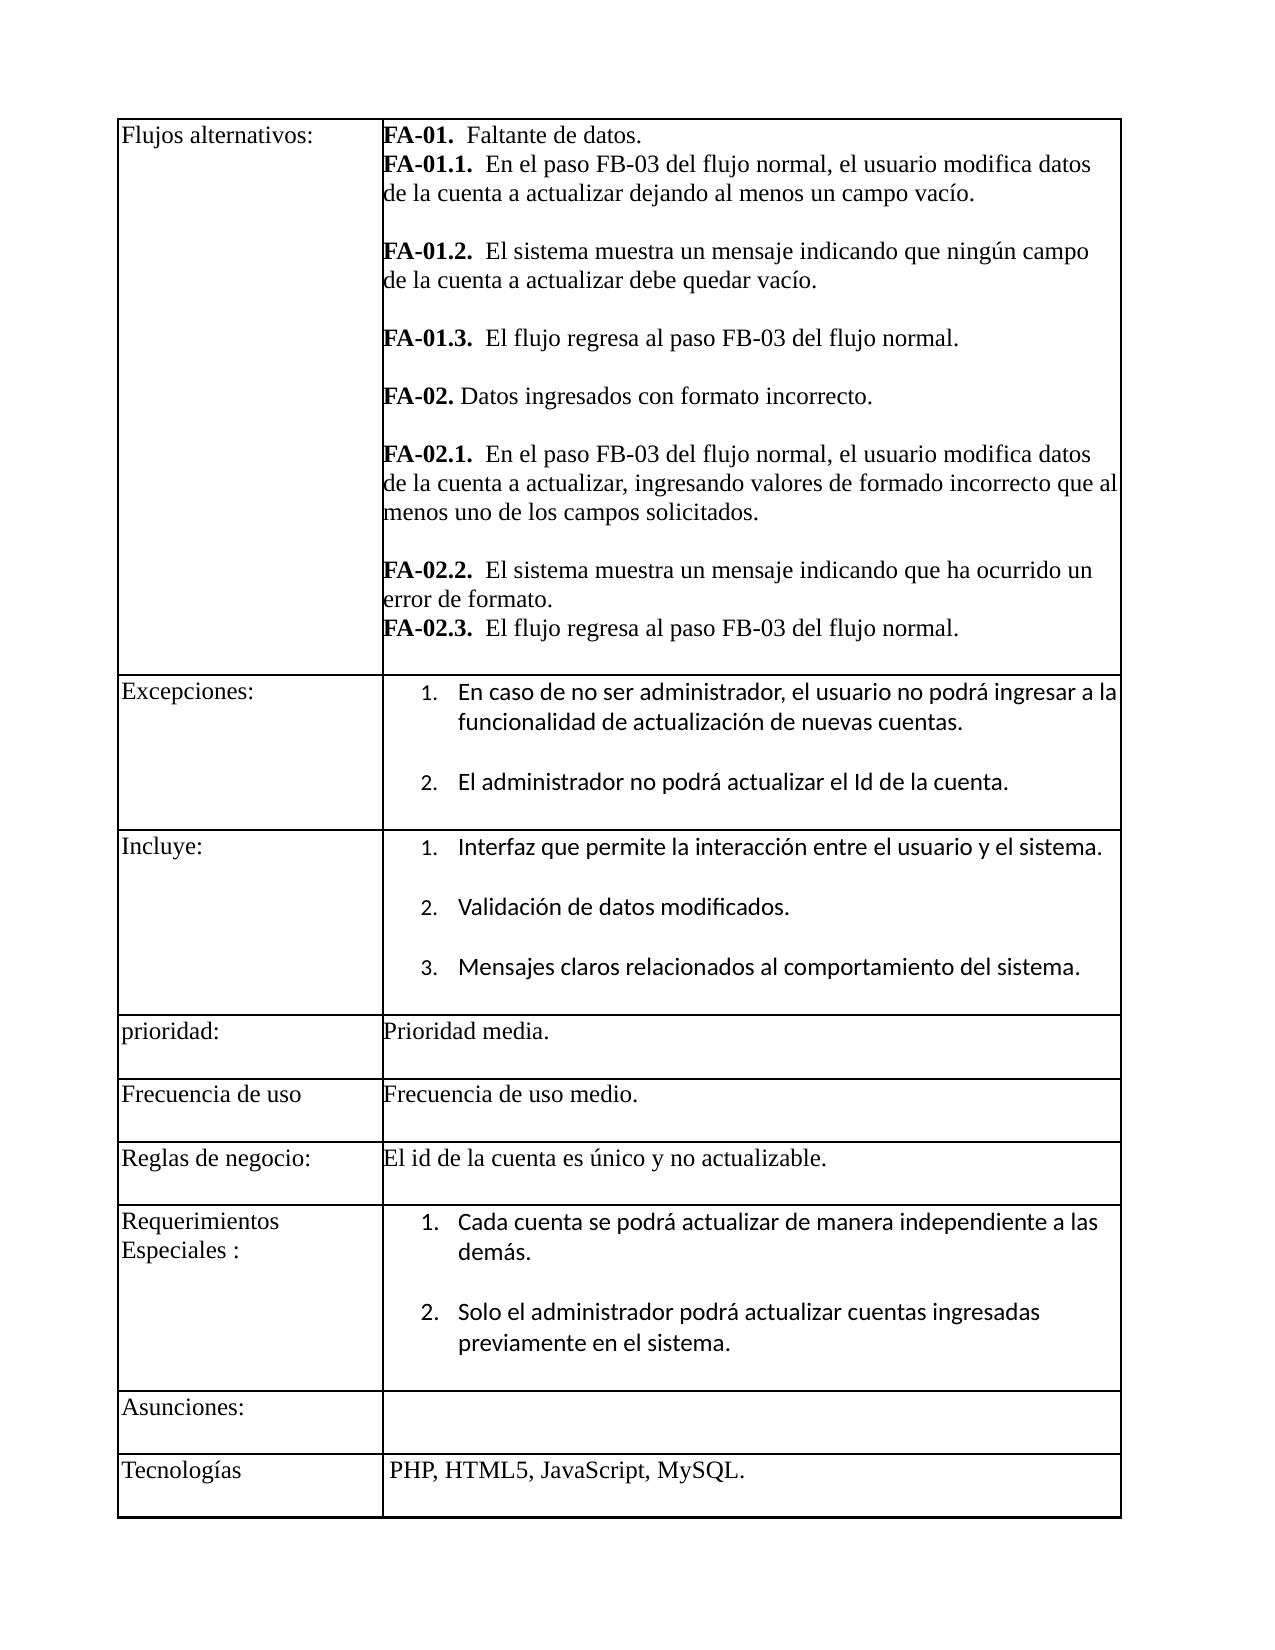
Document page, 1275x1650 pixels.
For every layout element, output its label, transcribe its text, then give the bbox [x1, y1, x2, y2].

table_cell FA-01. Faltante de datos. FA-01.1. En el paso FB-03 del flujo normal, el usuario modifica datos de la cuenta a actualizar dejando al menos un campo vacío. FA-01.2. El sistema muestra un mensaje indicando que ningún campo de la cuenta a actualizar debe quedar vacío. FA-01.3. El flujo regresa al paso FB-03 del flujo normal. FA-02. Datos ingresados con formato incorrecto. FA-02.1. En el paso FB-03 del flujo normal, el usuario modifica datos de la cuenta a actualizar, ingresando valores de formado incorrecto que al menos uno de los campos solicitados. FA-02.2. El sistema muestra un mensaje indicando que ha ocurrido un error de formato. FA-02.3. El flujo regresa al paso FB-03 del flujo normal. [384, 120, 1120, 674]
table_cell Cada cuenta se podrá actualizar de manera independiente a las demás. Solo el administrador podrá actualizar cuentas ingresadas previamente en el sistema. [384, 1206, 1120, 1390]
table_cell prioridad: [119, 1016, 382, 1077]
table_cell El id de la cuenta es único y no actualizable. [384, 1143, 1120, 1204]
table_cell Asunciones: [119, 1392, 382, 1453]
table_cell Prioridad media. [384, 1016, 1120, 1077]
table_cell En caso de no ser administrador, el usuario no podrá ingresar a la funcionalidad de actualización de nuevas cuentas. El administrador no podrá actualizar el Id de la cuenta. [384, 676, 1120, 829]
table_cell PHP, HTML5, JavaScript, MySQL. [384, 1455, 1120, 1516]
table_cell Incluye: [119, 831, 382, 1014]
table_cell Frecuencia de uso [119, 1080, 382, 1141]
table_cell Flujos alternativos: [119, 120, 382, 674]
table_cell Reglas de negocio: [119, 1143, 382, 1204]
table_cell Excepciones: [119, 676, 382, 829]
table_cell Tecnologías [119, 1455, 382, 1516]
table_cell [384, 1392, 1120, 1453]
table_cell Frecuencia de uso medio. [384, 1080, 1120, 1141]
table_cell Interfaz que permite la interacción entre el usuario y el sistema. Validación de datos modificados. Mensajes claros relacionados al comportamiento del sistema. [384, 831, 1120, 1014]
table_cell Requerimientos Especiales : [119, 1206, 382, 1390]
